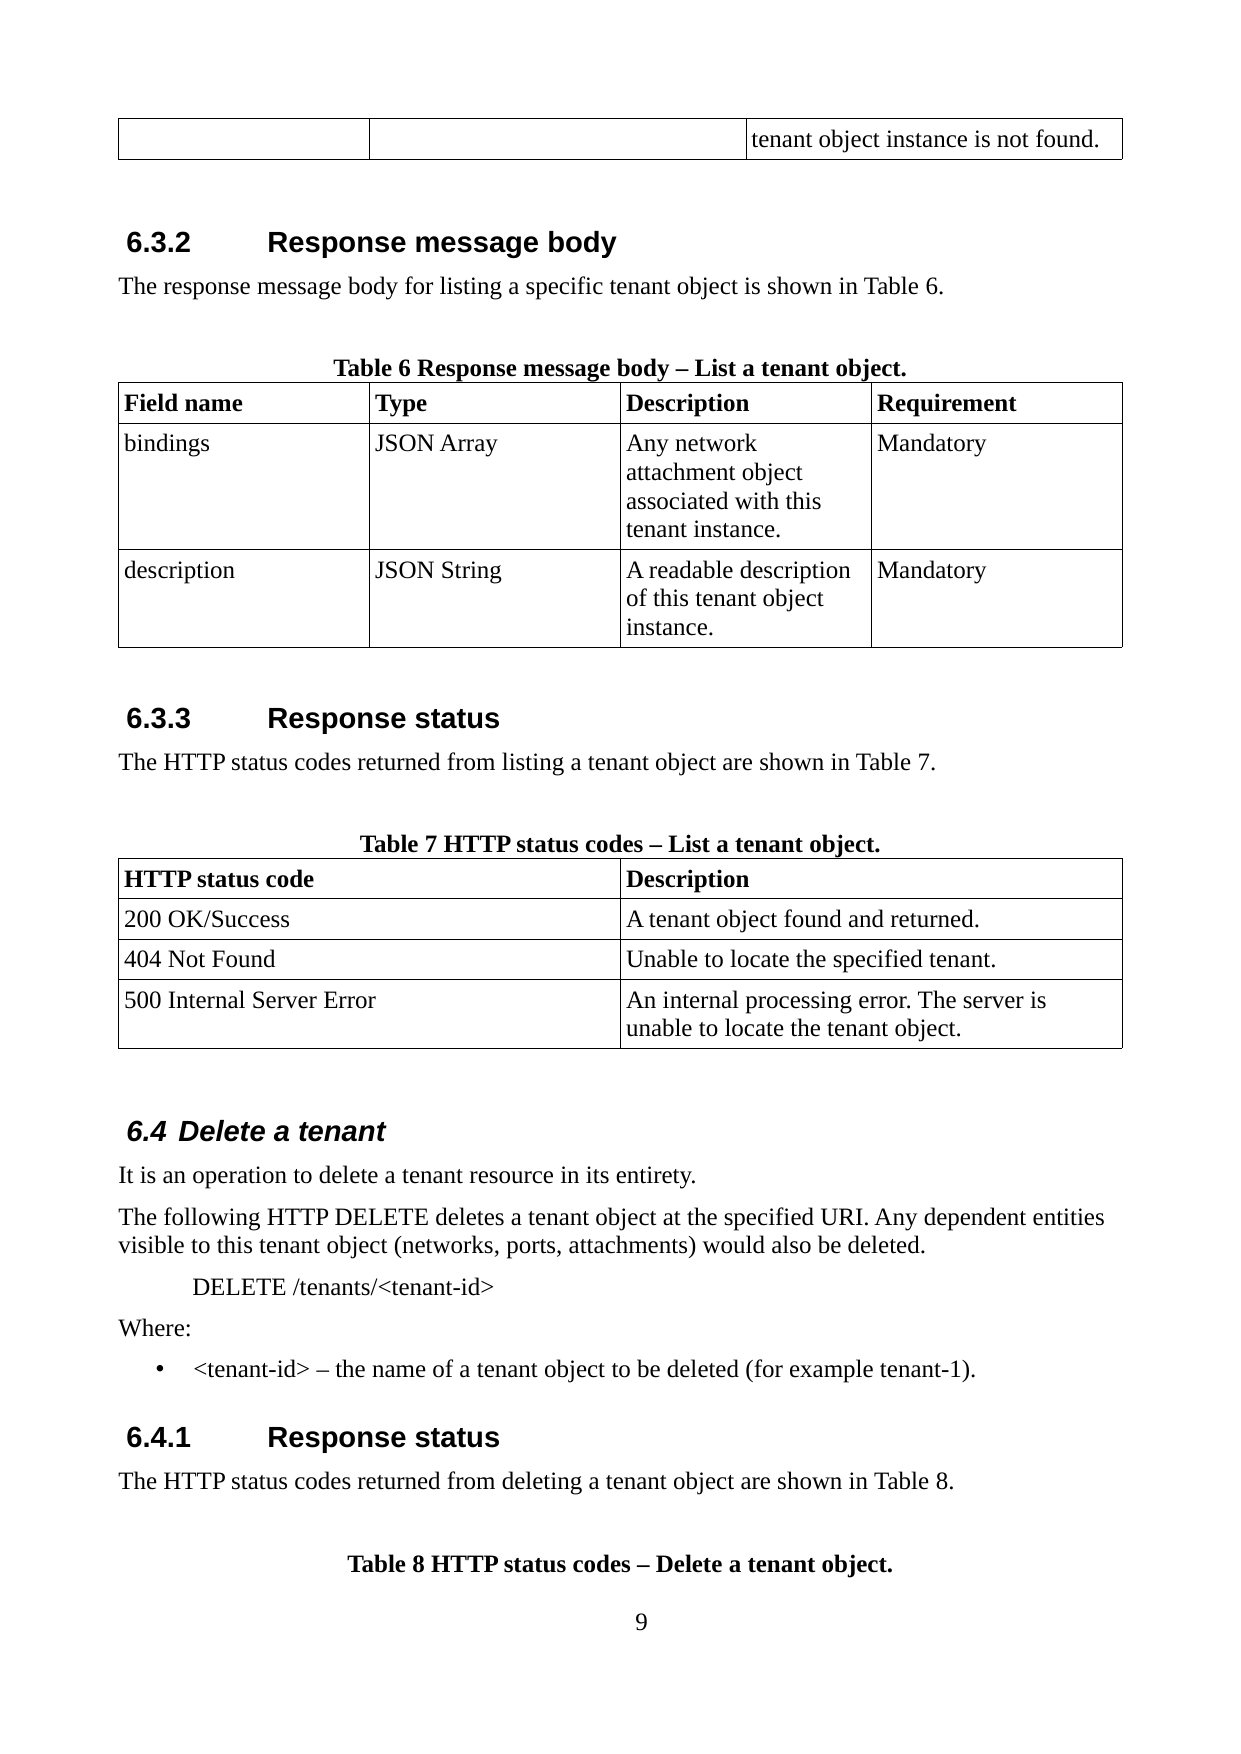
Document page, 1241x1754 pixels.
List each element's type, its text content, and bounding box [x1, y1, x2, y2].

table_header HTTP status code [119, 859, 620, 898]
table_header Type [370, 383, 620, 422]
table_header Requirement [872, 383, 1122, 422]
text The following HTTP DELETE deletes a tenant object at the specified URI. Any dependent entities visible to this tenant object (networks, ports, attachments) would also be deleted. [118, 1202, 1122, 1259]
table_cell 404 Not Found [119, 940, 620, 979]
table_cell [370, 119, 746, 158]
table_cell Unable to locate the specified tenant. [621, 940, 1122, 979]
text Where: [118, 1313, 1122, 1342]
table_cell Mandatory [872, 424, 1122, 549]
text It is an operation to delete a tenant resource in its entirety. [118, 1160, 1122, 1189]
table_cell Any network attachment object associated with this tenant instance. [621, 424, 871, 549]
table_cell 500 Internal Server Error [119, 980, 620, 1048]
table_cell bindings [119, 424, 369, 549]
text The response message body for listing a specific tenant object is shown in Table 6. [118, 271, 1122, 299]
text DELETE /tenants/<tenant-id> [192, 1272, 1122, 1300]
subtitle Response message body [118, 225, 1122, 258]
subtitle Response status [118, 701, 1122, 734]
table_cell 200 OK/Success [119, 899, 620, 938]
subtitle Table 7 HTTP status codes – List a tenant object. [118, 829, 1122, 858]
table_header Field name [119, 383, 369, 422]
subtitle Delete a tenant [118, 1114, 1122, 1148]
subtitle Response status [118, 1420, 1122, 1454]
subtitle Table 8 HTTP status codes – Delete a tenant object. [118, 1549, 1122, 1578]
table_cell Mandatory [872, 550, 1122, 647]
text The HTTP status codes returned from listing a tenant object are shown in Table 7. [118, 747, 1122, 775]
text The HTTP status codes returned from deleting a tenant object are shown in Table 8. [118, 1466, 1122, 1495]
subtitle Table 6 Response message body – List a tenant object. [118, 353, 1122, 382]
table_cell description [119, 550, 369, 647]
table_cell A tenant object found and returned. [621, 899, 1122, 938]
table_header Description [621, 859, 1122, 898]
table_cell tenant object instance is not found. [747, 119, 1122, 158]
list <tenant-id> – the name of a tenant object to be deleted (for example tenant-1). [156, 1354, 1122, 1383]
table_header Description [621, 383, 871, 422]
table_cell [119, 119, 369, 158]
table_cell A readable description of this tenant object instance. [621, 550, 871, 647]
table_cell JSON String [370, 550, 620, 647]
table_cell JSON Array [370, 424, 620, 549]
table_cell An internal processing error. The server is unable to locate the tenant object. [621, 980, 1122, 1048]
